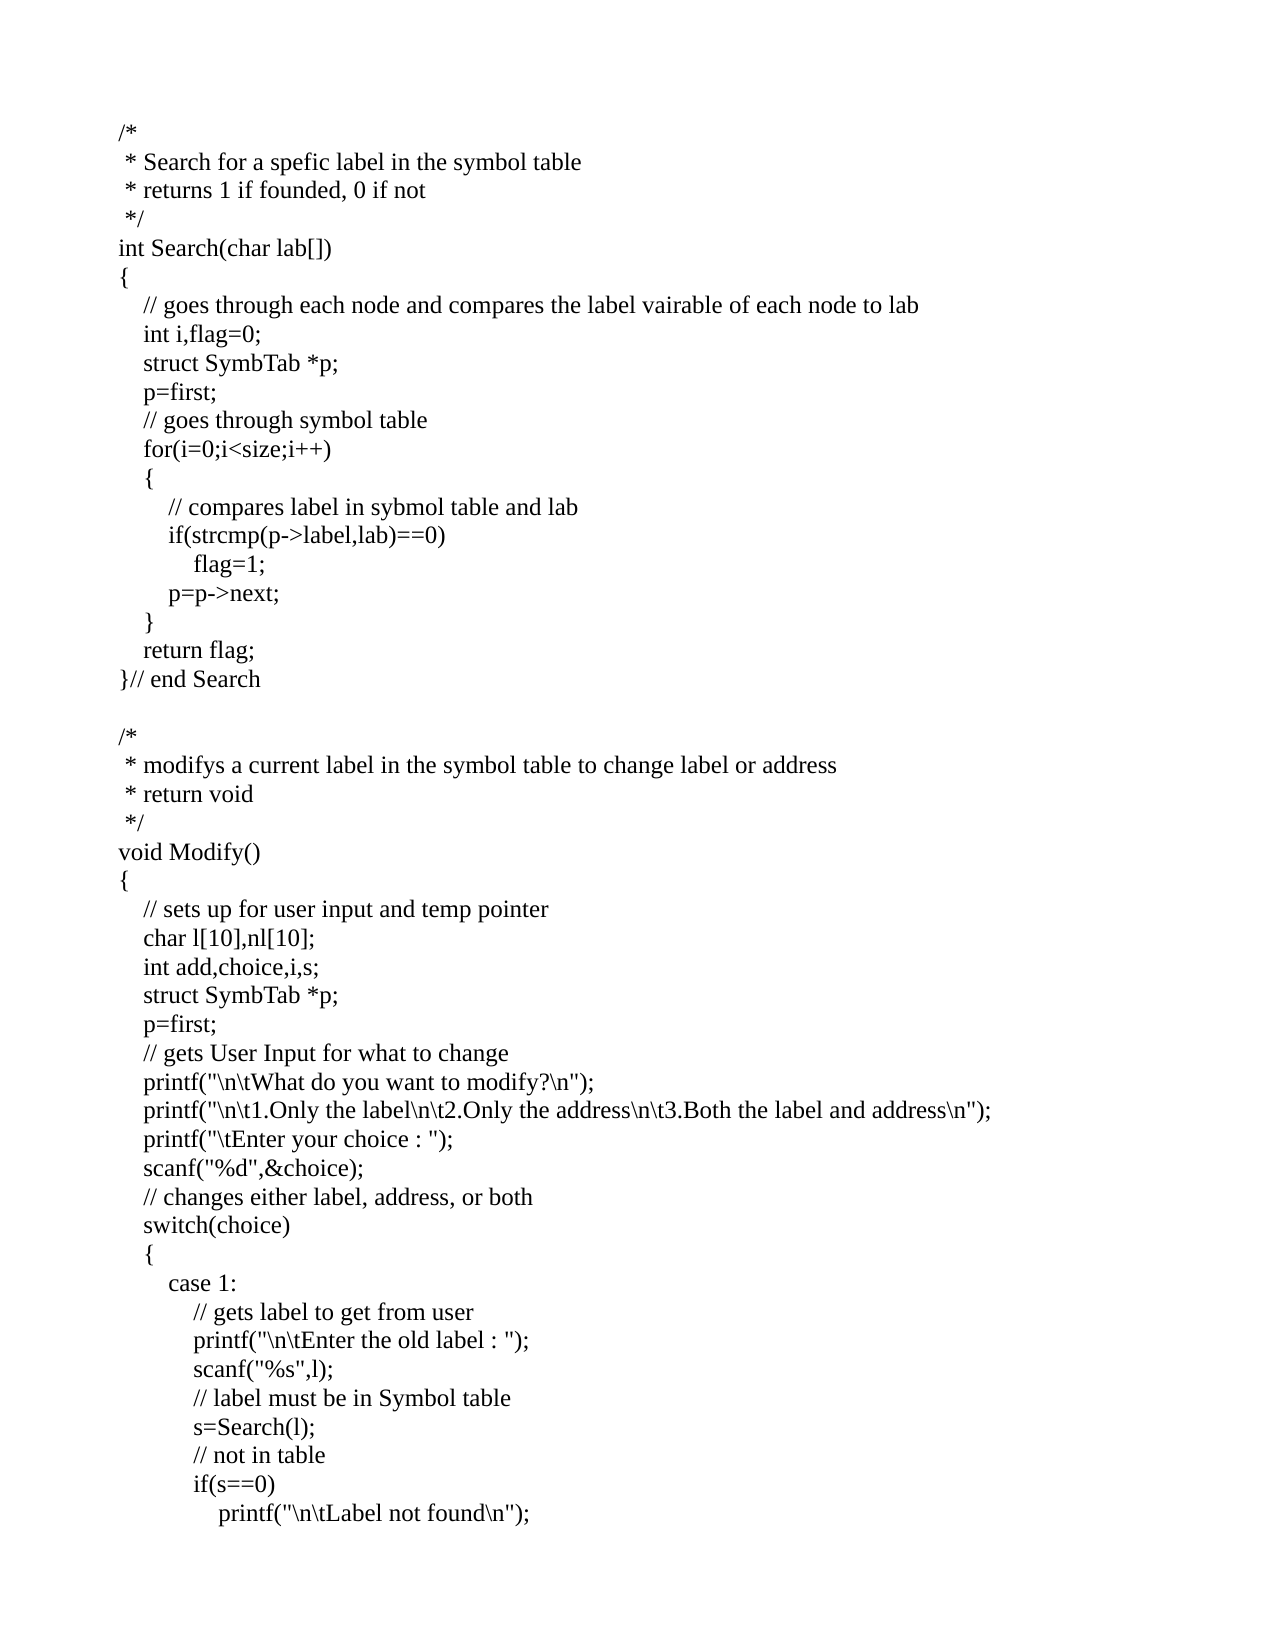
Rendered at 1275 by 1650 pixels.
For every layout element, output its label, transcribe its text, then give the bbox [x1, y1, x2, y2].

text switch(choice) [118, 1211, 1157, 1239]
text } [118, 607, 1157, 636]
text { [118, 262, 1157, 291]
text // changes either label, address, or both [118, 1182, 1157, 1211]
text { [118, 1239, 1157, 1268]
text // label must be in Symbol table [118, 1383, 1157, 1412]
text // gets label to get from user [118, 1297, 1157, 1326]
text p=first; [118, 1009, 1157, 1038]
text int Search(char lab[]) [118, 233, 1157, 262]
text void Modify() [118, 837, 1157, 866]
text for(i=0;i<size;i++) [118, 434, 1157, 463]
text struct SymbTab *p; [118, 348, 1157, 377]
text }// end Search [118, 664, 1157, 693]
text /* [118, 722, 1157, 751]
text int i,flag=0; [118, 319, 1157, 348]
text { [118, 866, 1157, 894]
text * modifys a current label in the symbol table to change label or address [118, 751, 1157, 779]
text { [118, 463, 1157, 492]
text printf("\n\tEnter the old label : "); [118, 1326, 1157, 1354]
text * Search for a spefic label in the symbol table [118, 147, 1157, 176]
text /* [118, 118, 1157, 147]
text struct SymbTab *p; [118, 981, 1157, 1009]
text printf("\n\t1.Only the label\n\t2.Only the address\n\t3.Both the label and address\n"); [118, 1096, 1157, 1124]
text // compares label in sybmol table and lab [118, 492, 1157, 521]
text // goes through symbol table [118, 406, 1157, 434]
text */ [118, 808, 1157, 837]
text flag=1; [118, 549, 1157, 578]
text // not in table [118, 1441, 1157, 1469]
text * returns 1 if founded, 0 if not [118, 176, 1157, 204]
text printf("\n\tLabel not found\n"); [118, 1498, 1157, 1527]
text if(s==0) [118, 1469, 1157, 1498]
text return flag; [118, 636, 1157, 664]
text char l[10],nl[10]; [118, 923, 1157, 952]
text int add,choice,i,s; [118, 952, 1157, 981]
text case 1: [118, 1268, 1157, 1297]
text // gets User Input for what to change [118, 1038, 1157, 1067]
text scanf("%d",&choice); [118, 1153, 1157, 1182]
text scanf("%s",l); [118, 1354, 1157, 1383]
text printf("\tEnter your choice : "); [118, 1124, 1157, 1153]
text */ [118, 204, 1157, 233]
text * return void [118, 779, 1157, 808]
text if(strcmp(p->label,lab)==0) [118, 521, 1157, 549]
text p=first; [118, 377, 1157, 406]
text // sets up for user input and temp pointer [118, 894, 1157, 923]
text p=p->next; [118, 578, 1157, 607]
text // goes through each node and compares the label vairable of each node to lab [118, 291, 1157, 319]
text printf("\n\tWhat do you want to modify?\n"); [118, 1067, 1157, 1096]
text s=Search(l); [118, 1412, 1157, 1441]
